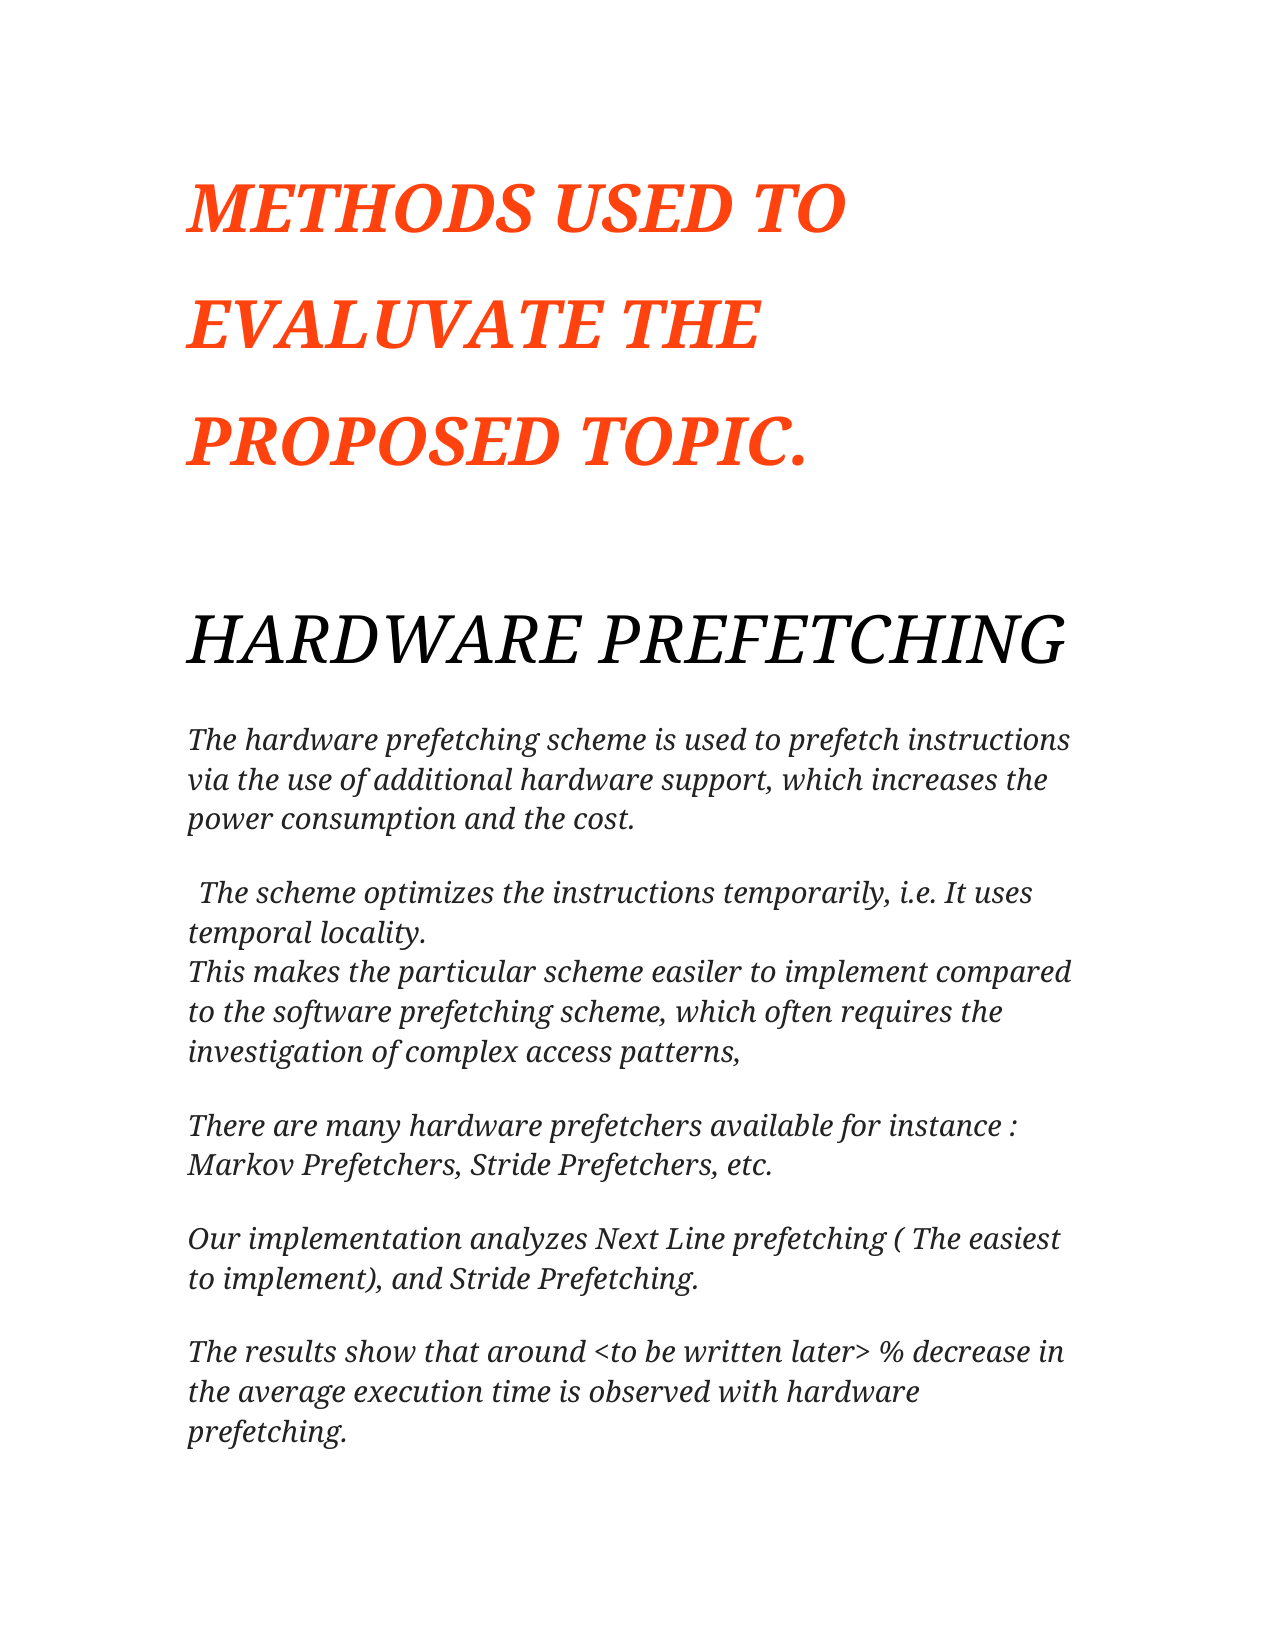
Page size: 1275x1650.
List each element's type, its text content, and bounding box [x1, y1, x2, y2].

text This makes the particular scheme easiler to implement compared to the software prefetching scheme, which often requires the investigation of complex access patterns, [187, 952, 1087, 1071]
text Our implementation analyzes Next Line prefetching ( The easiest to implement), and Stride Prefetching. [187, 1218, 1087, 1298]
text The hardware prefetching scheme is used to prefetch instructions via the use of additional hardware support, which increases the power consumption and the cost. [176, 719, 1087, 838]
text The scheme optimizes the instructions temporarily, i.e. It uses temporal locality. [176, 872, 1087, 952]
text There are many hardware prefetchers available for instance : Markov Prefetchers, Stride Prefetchers, etc. [187, 1105, 1087, 1184]
text HARDWARE PREFETCHING [187, 581, 1087, 683]
text METHODS USED TO EVALUVATE THE PROPOSED TOPIC. [187, 150, 1087, 485]
text The results show that around <to be written later> % decrease in the average execution time is observed with hardware prefetching. [187, 1332, 1087, 1451]
